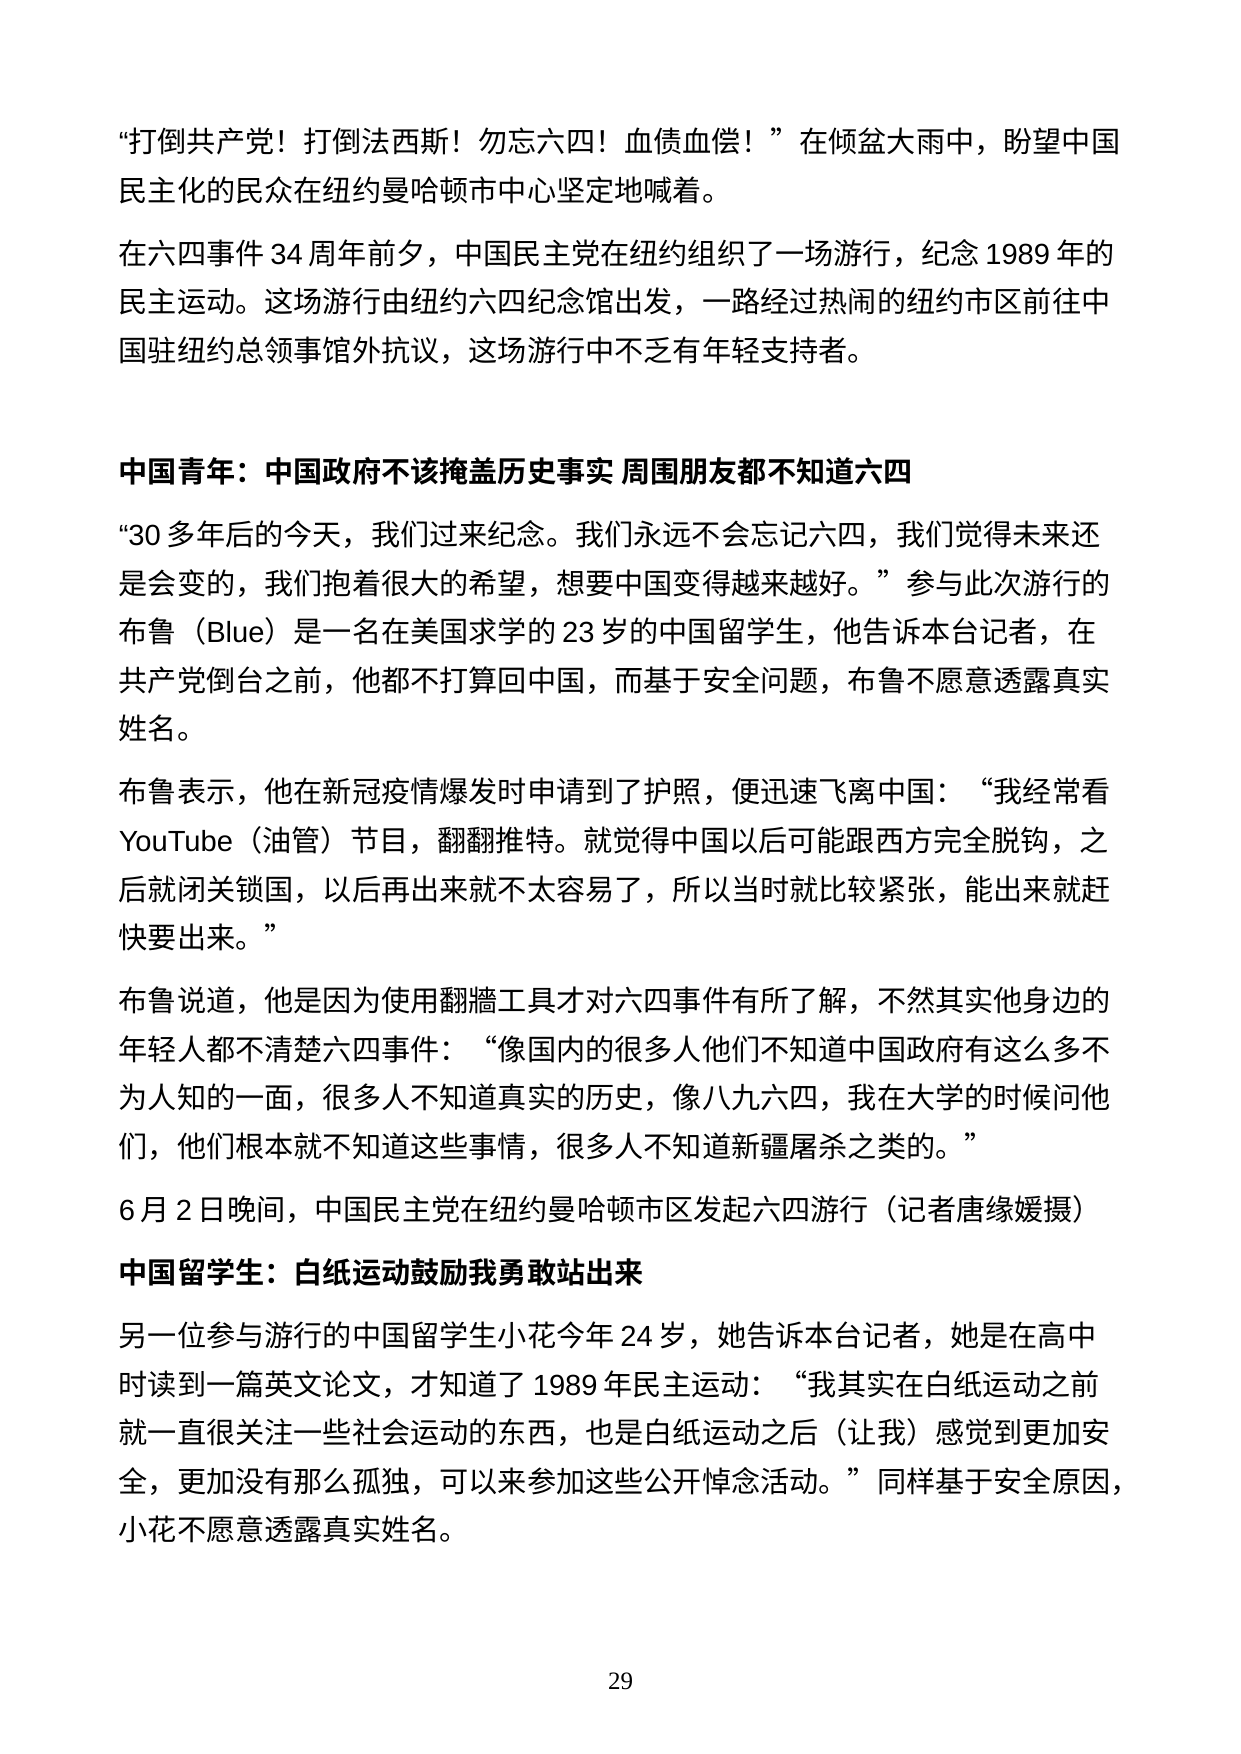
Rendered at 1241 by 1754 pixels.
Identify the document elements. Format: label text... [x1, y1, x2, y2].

text 中国青年：中国政府不该掩盖历史事实 周围朋友都不知道六四 [118, 449, 1122, 491]
text 布鲁表示，他在新冠疫情爆发时申请到了护照，便迅速飞离中国：“我经常看YouTube（油管）节目，翻翻推特。就觉得中国以后可能跟西方完全脱钩，之后就闭关锁国，以后再出来就不太容易了，所以当时就比较紧张，能出来就赶快要出来。” [118, 769, 1122, 957]
text 【纪念 #六四34周年> > 纽约游行队伍中的年轻人】 > > 6月2日纽约曼哈顿市区举办了一场纪念1989年天安门事件的游行，游行队伍中，不乏有些未亲身经历过六四事件的中国年轻人，他们是怎么知道六四屠杀的？他们又背负着什么样的故事走上纽约街头？> pic.twitter.com/pmP56y89uc > > — 自由亚洲电台 (@RFA_Chinese) June 3, 2023> [178, 390, 1063, 419]
text 布鲁说道，他是因为使用翻牆工具才对六四事件有所了解，不然其实他身边的年轻人都不清楚六四事件：“像国内的很多人他们不知道中国政府有这么多不为人知的一面，很多人不知道真实的历史，像八九六四，我在大学的时候问他们，他们根本就不知道这些事情，很多人不知道新疆屠杀之类的。” [118, 978, 1122, 1166]
text 在六四事件34周年前夕，中国民主党在纽约组织了一场游行，纪念1989年的民主运动。这场游行由纽约六四纪念馆出发，一路经过热闹的纽约市区前往中国驻纽约总领事馆外抗议，这场游行中不乏有年轻支持者。 [118, 230, 1122, 369]
text “30多年后的今天，我们过来纪念。我们永远不会忘记六四，我们觉得未来还是会变的，我们抱着很大的希望，想要中国变得越来越好。”参与此次游行的布鲁（Blue）是一名在美国求学的23岁的中国留学生，他告诉本台记者，在共产党倒台之前，他都不打算回中国，而基于安全问题，布鲁不愿意透露真实姓名。 [118, 512, 1122, 748]
text “打倒共产党！打倒法西斯！勿忘六四！血债血偿！”在倾盆大雨中，盼望中国民主化的民众在纽约曼哈顿市中心坚定地喊着。 [118, 118, 1122, 209]
text 另一位参与游行的中国留学生小花今年24岁，她告诉本台记者，她是在高中时读到一篇英文论文，才知道了1989年民主运动：“我其实在白纸运动之前就一直很关注一些社会运动的东西，也是白纸运动之后（让我）感觉到更加安全，更加没有那么孤独，可以来参加这些公开悼念活动。”同样基于安全原因，小花不愿意透露真实姓名。 [118, 1313, 1122, 1549]
text 中国留学生：白纸运动鼓励我勇敢站出来 [118, 1250, 1122, 1292]
text 6月2日晚间，中国民主党在纽约曼哈顿市区发起六四游行（记者唐缘媛摄） [118, 1187, 1122, 1229]
